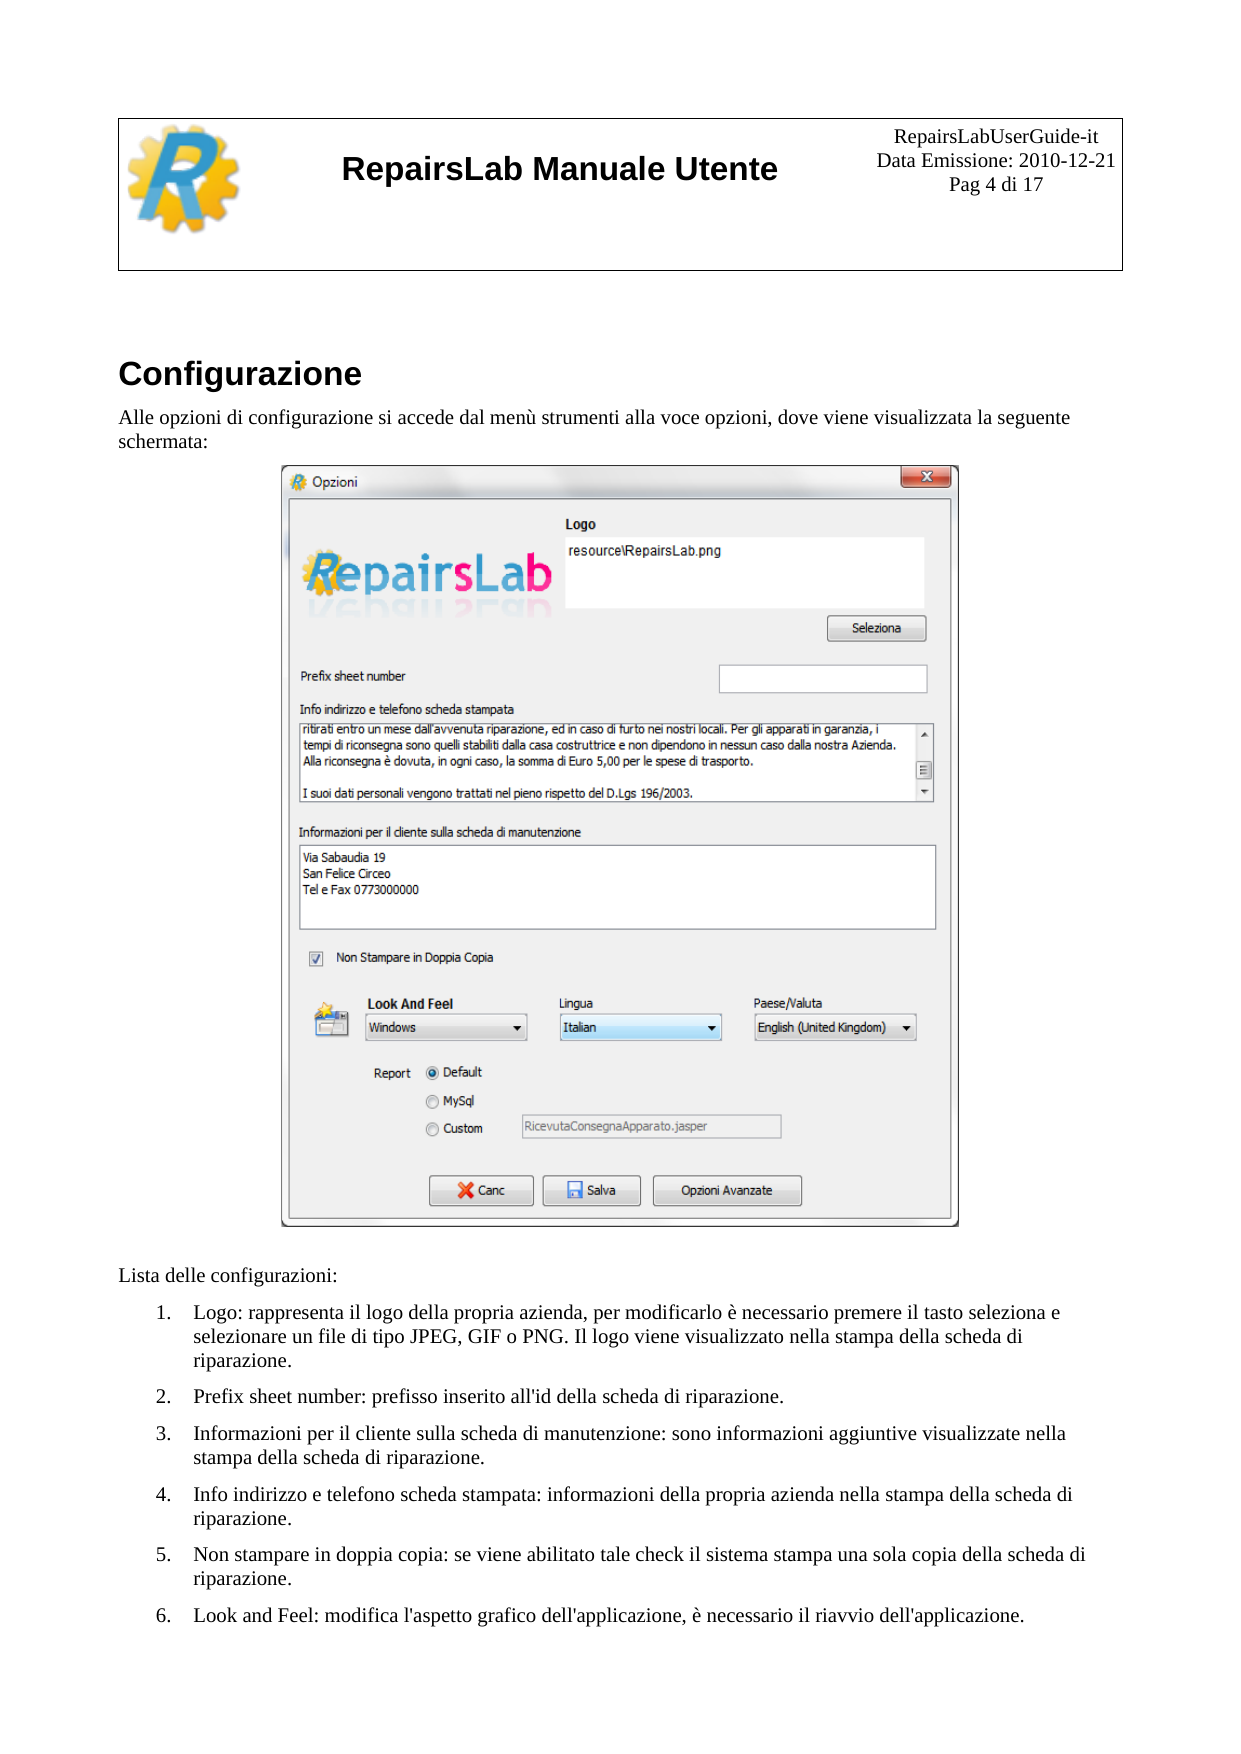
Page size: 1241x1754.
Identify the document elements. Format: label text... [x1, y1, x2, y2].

picture [127, 123, 241, 236]
list Look and Feel: modifica l'aspetto grafico dell'applicazione, è necessario il riavvio dell'applicazione. [156, 1603, 1122, 1627]
picture [281, 465, 959, 1227]
list Info indirizzo e telefono scheda stampata: informazioni della propria azienda nella stampa della scheda di riparazione. [156, 1481, 1122, 1529]
list Non stampare in doppia copia: se viene abilitato tale check il sistema stampa una sola copia della scheda di riparazione. [156, 1542, 1122, 1590]
text Lista delle configurazioni: [118, 1263, 1122, 1287]
text Alle opzioni di configurazione si accede dal menù strumenti alla voce opzioni, dove viene visualizzata la seguente schermata: [118, 405, 1122, 453]
list Prefix sheet number: prefisso inserito all'id della scheda di riparazione. [156, 1384, 1122, 1408]
list Informazioni per il cliente sulla scheda di manutenzione: sono informazioni aggiuntive visualizzate nella stampa della scheda di riparazione. [156, 1421, 1122, 1469]
list Logo: rappresenta il logo della propria azienda, per modificarlo è necessario premere il tasto seleziona e selezionare un file di tipo JPEG, GIF o PNG. Il logo viene visualizzato nella stampa della scheda di riparazione. [156, 1299, 1122, 1372]
subtitle Configurazione [118, 353, 1122, 392]
